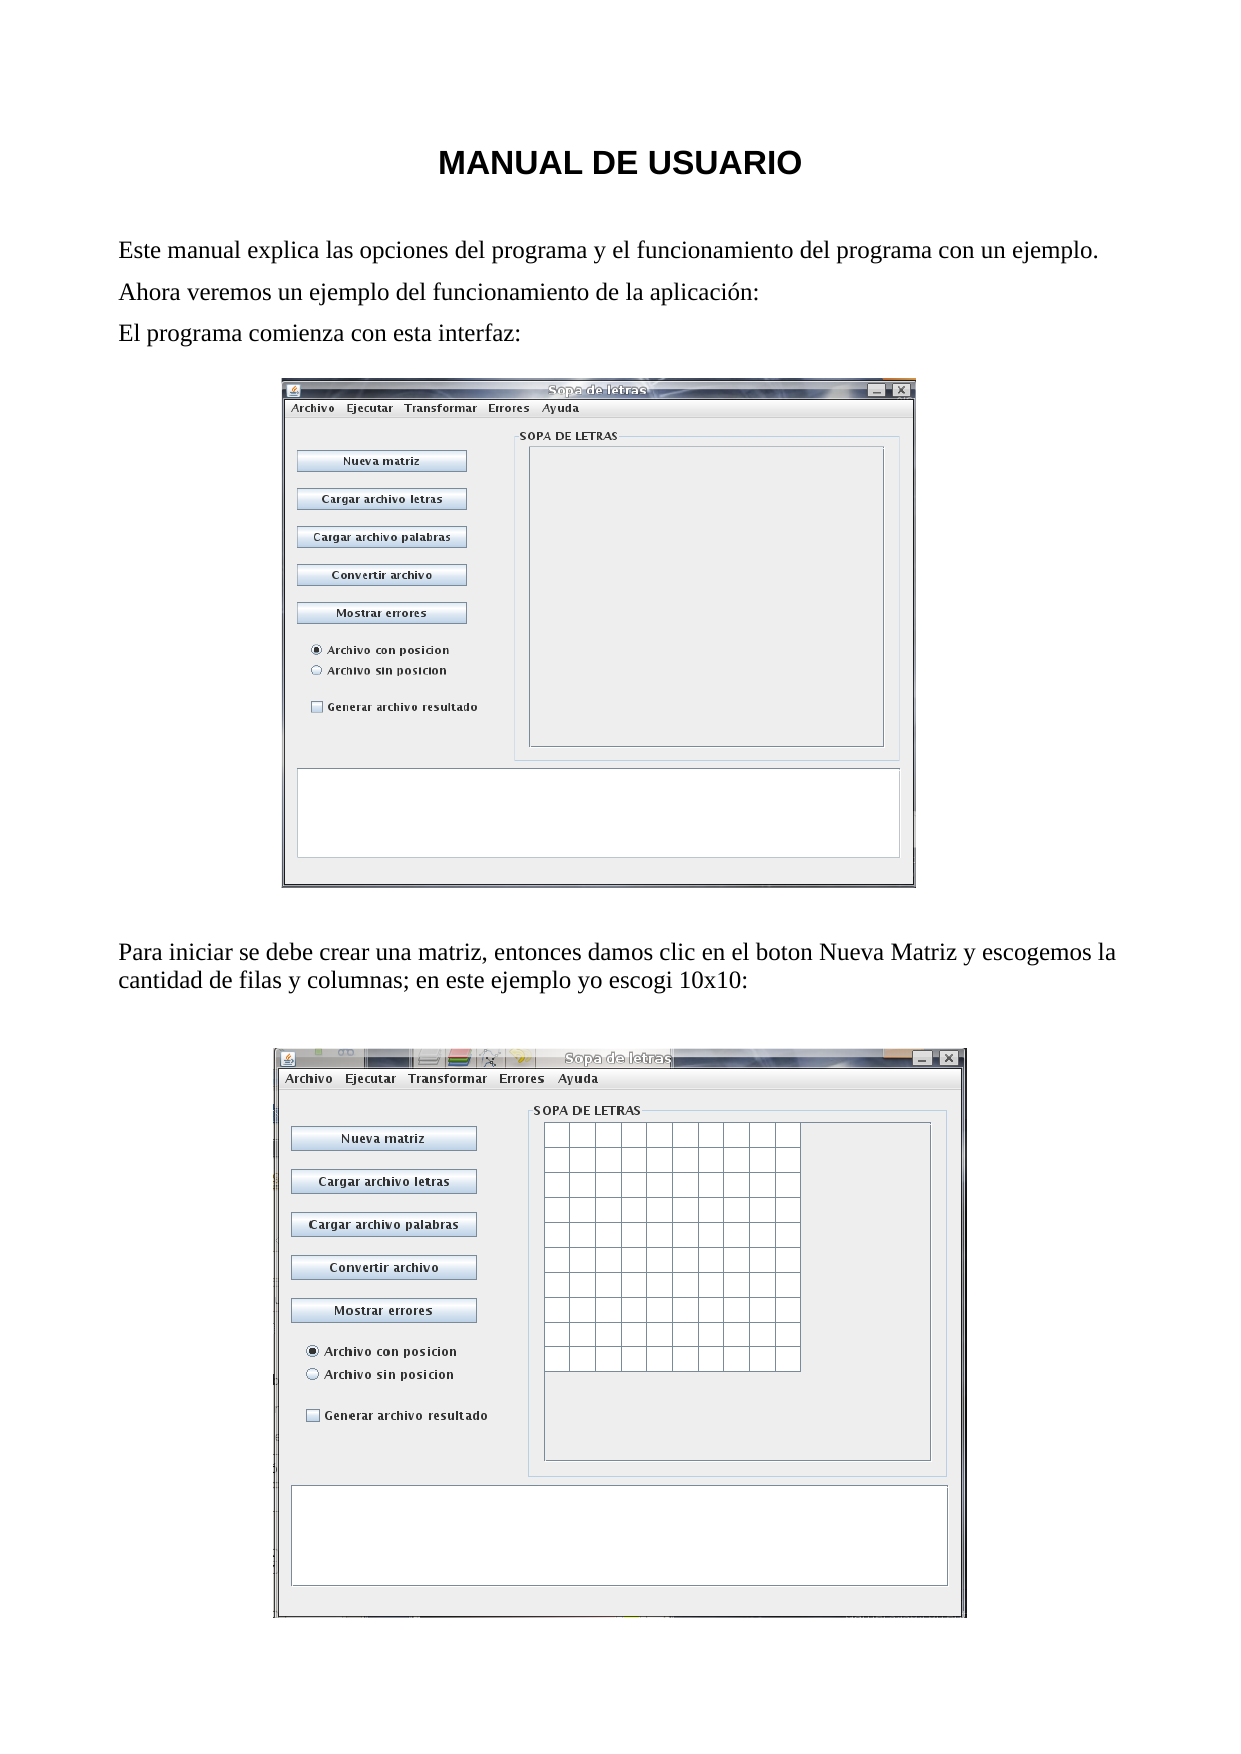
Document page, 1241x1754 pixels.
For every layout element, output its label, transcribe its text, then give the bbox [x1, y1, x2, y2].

text Este manual explica las opciones del programa y el funcionamiento del programa con un ejemplo. [118, 236, 1122, 264]
text Ahora veremos un ejemplo del funcionamiento de la aplicación: [118, 277, 1122, 306]
text Para iniciar se debe crear una matriz, entonces damos clic en el boton Nueva Matriz y escogemos la cantidad de filas y columnas; en este ejemplo yo escogi 10x10: [118, 937, 1122, 994]
picture [273, 1048, 967, 1618]
text El programa comienza con esta interfaz: [118, 318, 1122, 347]
picture [281, 378, 916, 888]
subtitle MANUAL DE USUARIO [118, 143, 1122, 182]
